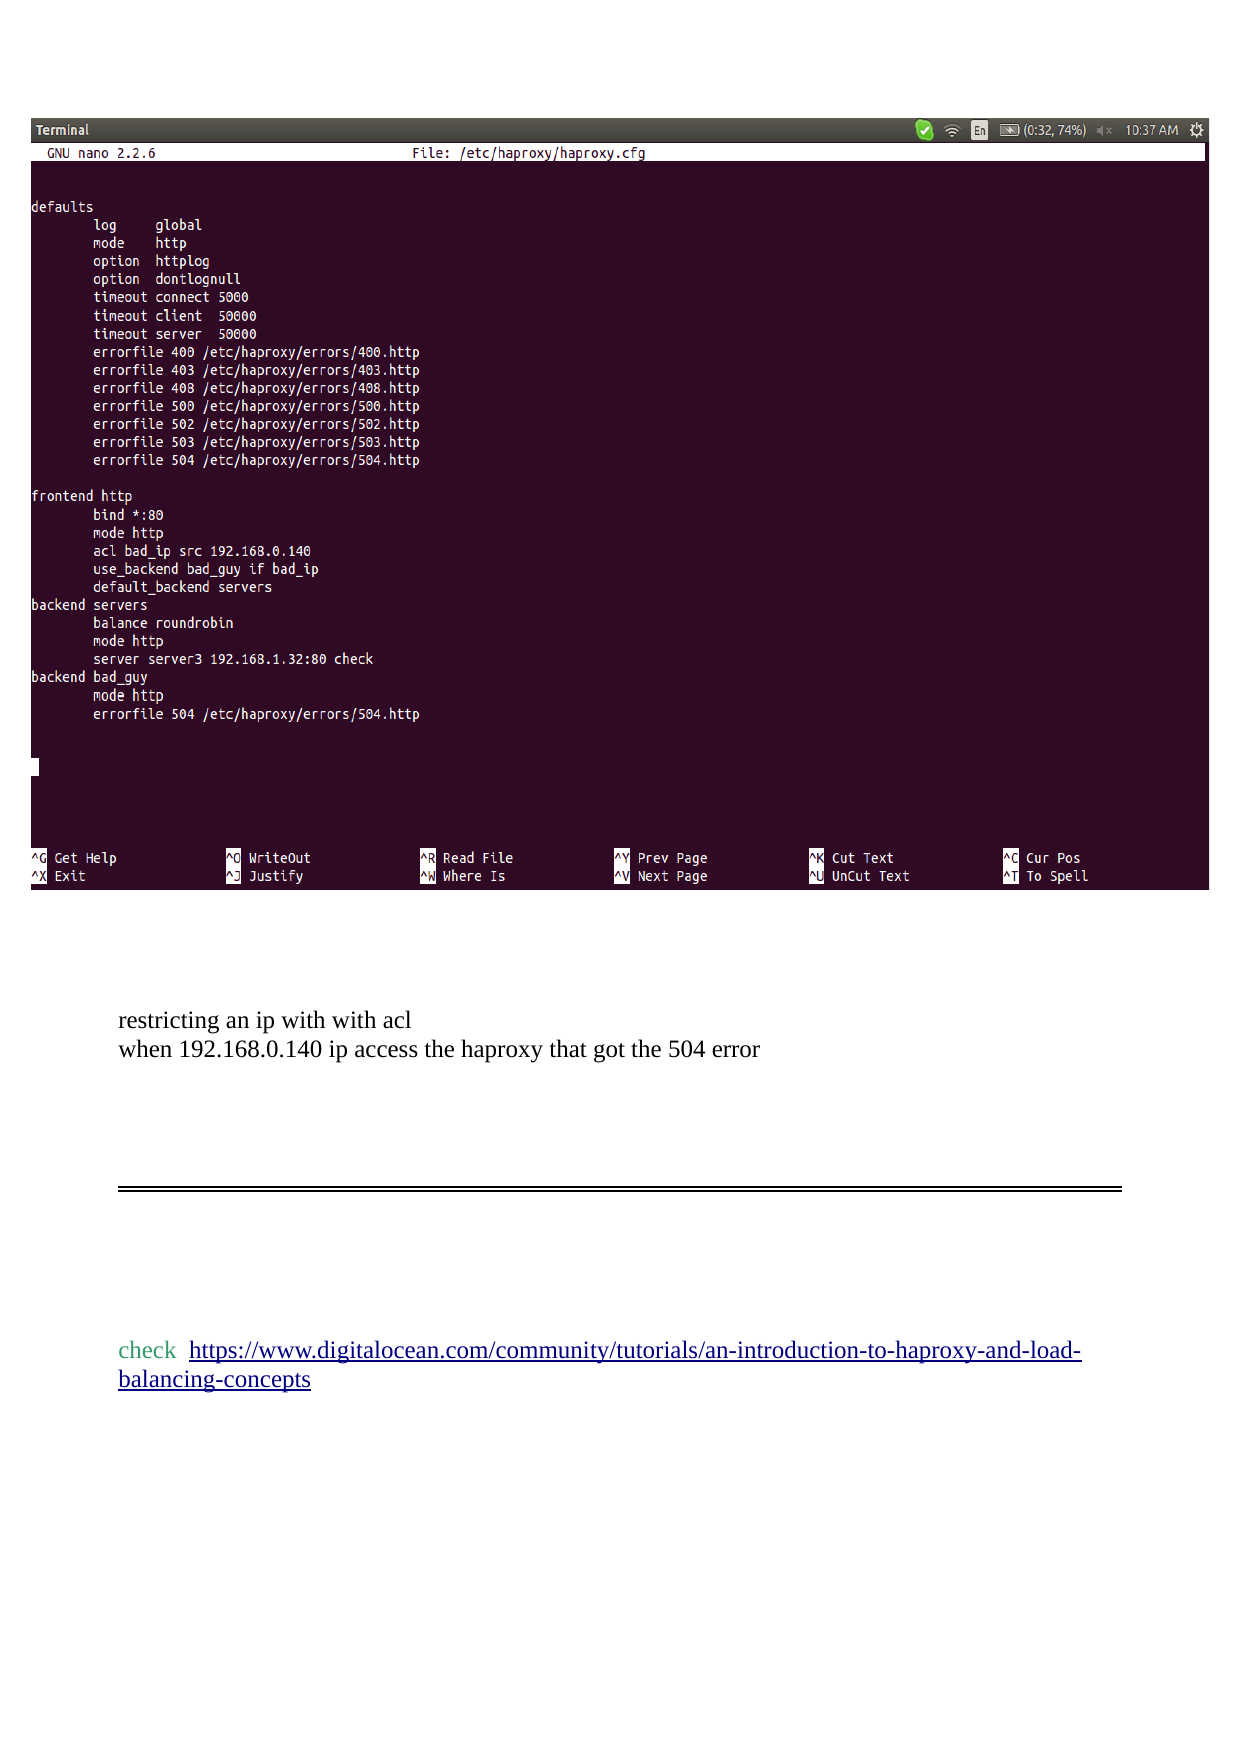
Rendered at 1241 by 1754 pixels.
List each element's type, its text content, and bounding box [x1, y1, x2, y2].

text restricting an ip with with acl [118, 1005, 1122, 1034]
text check https://www.digitalocean.com/community/tutorials/an-introduction-to-haproxy-and-load-balancing-concepts [118, 1335, 1122, 1393]
text when 192.168.0.140 ip access the haproxy that got the 504 error [118, 1034, 1122, 1062]
picture [31, 118, 1210, 890]
